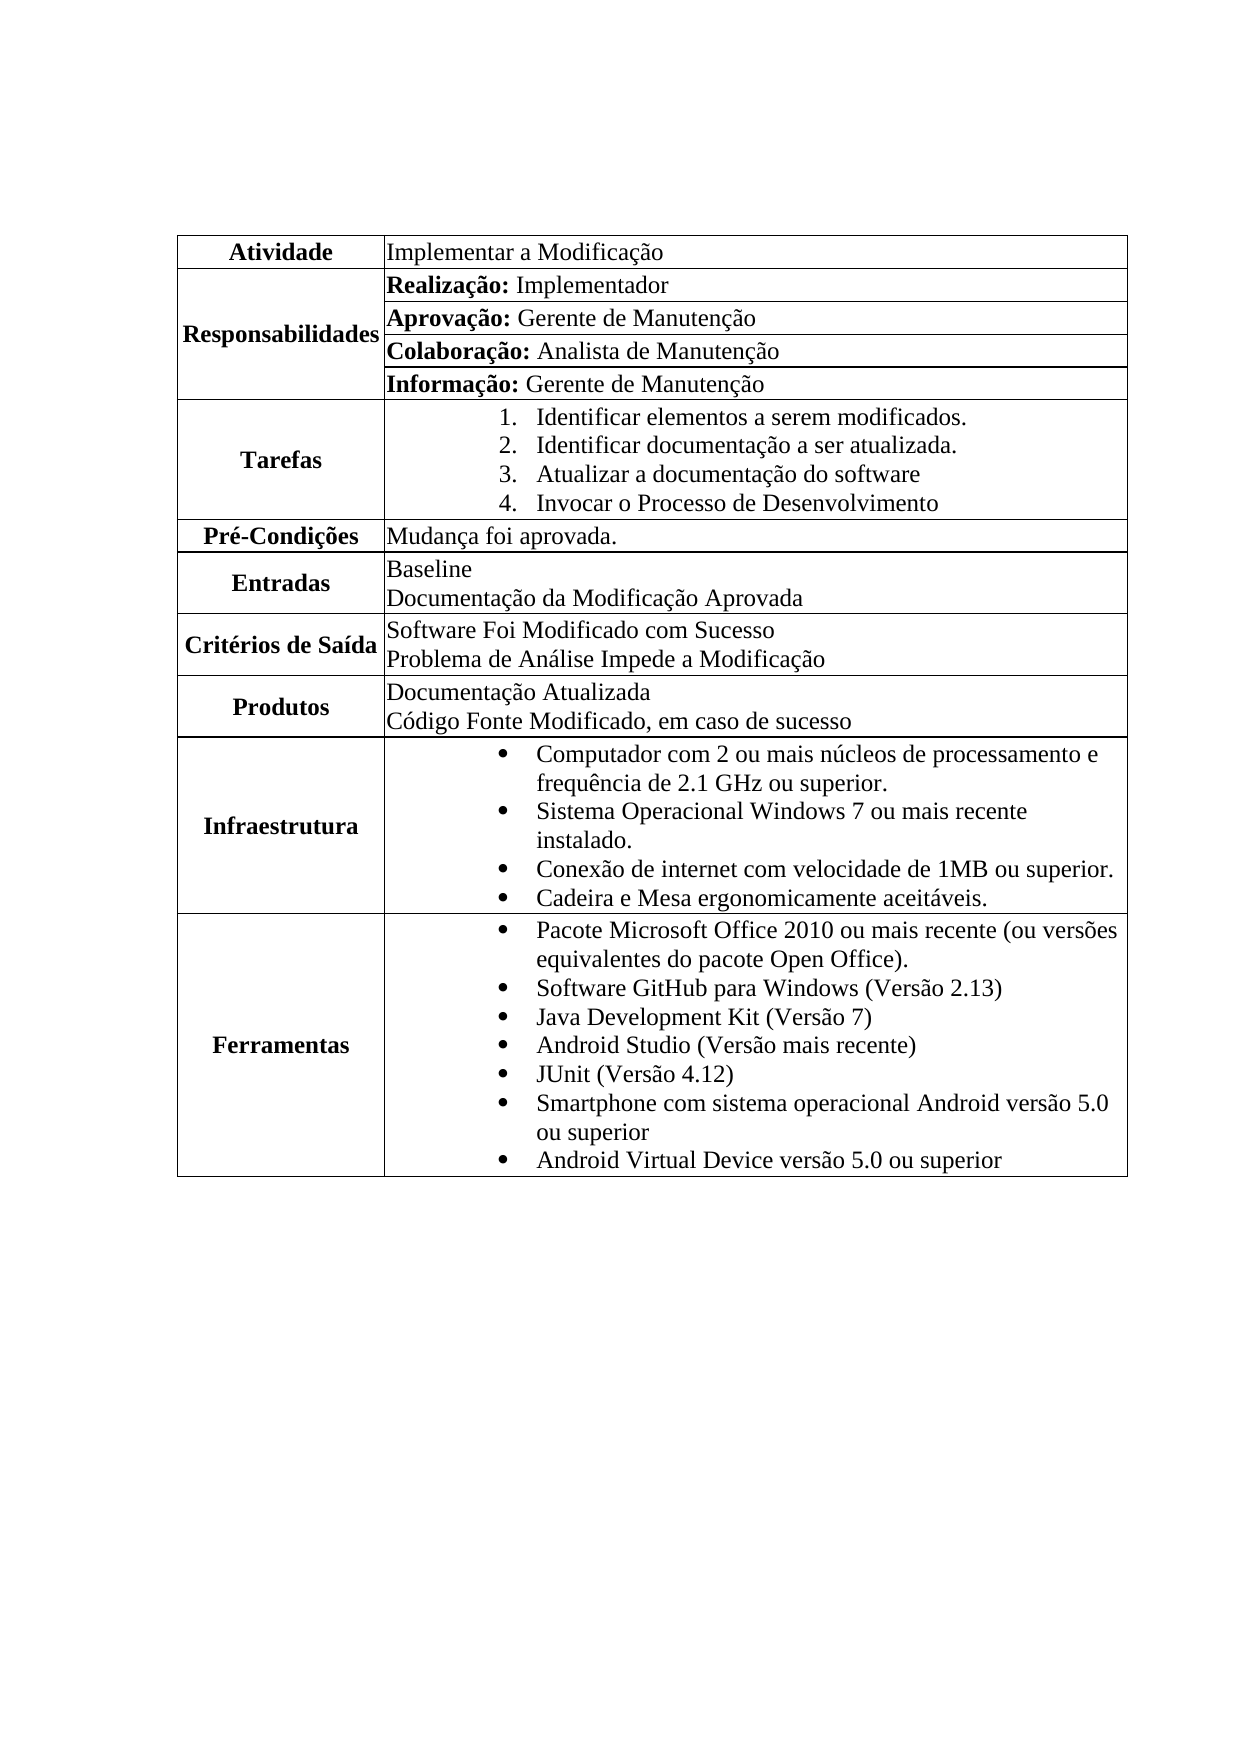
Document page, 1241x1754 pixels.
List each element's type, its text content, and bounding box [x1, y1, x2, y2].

table_cell Ferramentas [178, 914, 384, 1176]
table_header Atividade [178, 236, 384, 268]
table_cell Pré-Condições [178, 520, 384, 551]
table_cell Colaboração: Analista de Manutenção [385, 335, 1127, 366]
table_cell Software Foi Modificado com Sucesso Problema de Análise Impede a Modificação [385, 614, 1127, 675]
table_cell Mudança foi aprovada. [385, 520, 1127, 551]
table_cell Baseline Documentação da Modificação Aprovada [385, 553, 1127, 613]
table_cell Realização: Implementador [385, 269, 1127, 301]
table_cell Documentação Atualizada Código Fonte Modificado, em caso de sucesso [385, 676, 1127, 736]
table_cell Responsabilidades [178, 269, 384, 399]
table_cell Pacote Microsoft Office 2010 ou mais recente (ou versões equivalentes do pacote Open Office). Software GitHub para Windows (Versão 2.13) Java Development Kit (Versão 7) Android Studio (Versão mais recente) JUnit (Versão 4.12) Smartphone com sistema operacional Android versão 5.0 ou superior Android Virtual Device versão 5.0 ou superior [385, 914, 1127, 1176]
table_cell Entradas [178, 553, 384, 613]
table_cell Infraestrutura [178, 738, 384, 913]
table_header Implementar a Modificação [385, 236, 1127, 268]
table_cell Informação: Gerente de Manutenção [385, 368, 1127, 399]
table_cell Identificar elementos a serem modificados. Identificar documentação a ser atualizada. Atualizar a documentação do software Invocar o Processo de Desenvolvimento [385, 400, 1127, 518]
table_cell Critérios de Saída [178, 614, 384, 675]
table_cell Computador com 2 ou mais núcleos de processamento e frequência de 2.1 GHz ou superior. Sistema Operacional Windows 7 ou mais recente instalado. Conexão de internet com velocidade de 1MB ou superior. Cadeira e Mesa ergonomicamente aceitáveis. [385, 738, 1127, 913]
table_cell Aprovação: Gerente de Manutenção [385, 302, 1127, 333]
table_cell Tarefas [178, 400, 384, 518]
table_cell Produtos [178, 676, 384, 736]
